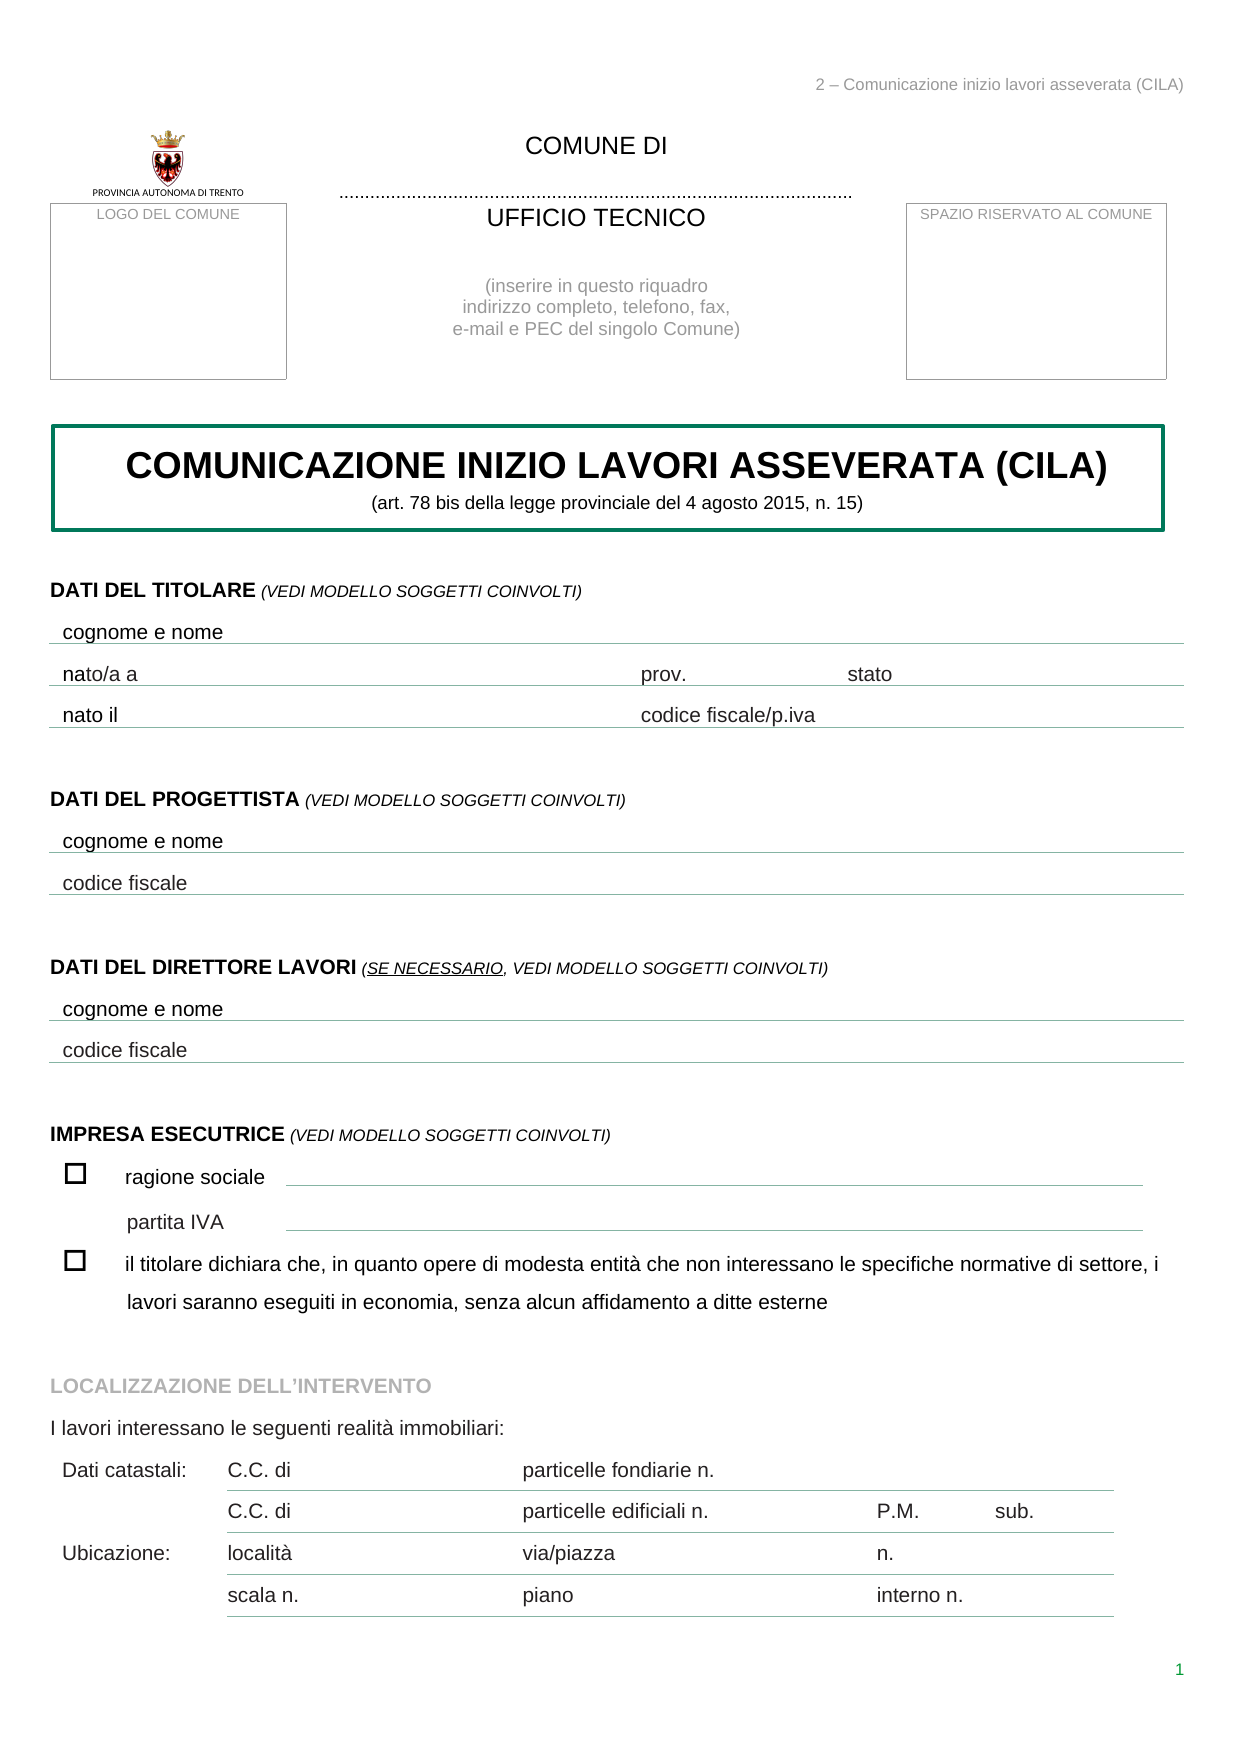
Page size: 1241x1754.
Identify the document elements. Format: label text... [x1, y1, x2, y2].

list il titolare dichiara che, in quanto opere di modesta entità che non interessano le specifiche normative di settore, i lavori saranno eseguiti in economia, senza alcun affidamento a ditte esterne [62, 1251, 1184, 1314]
table_cell UFFICIO TECNICO (inserire in questo riquadro indirizzo completo, telefono, fax, e-mail e PEC del singolo Comune) [287, 203, 906, 379]
text LOCALIZZAZIONE DELL’INTERVENTO [50, 1374, 1184, 1398]
text Dati catastali: C.C. di particelle fondiarie n. [62, 1457, 1184, 1481]
table_header COMUNE DI ................................................................................................... [286, 131, 906, 203]
text IMPRESA ESECUTRICE (VEDI MODELLO SOGGETTI COINVOLTI) [50, 1122, 1186, 1146]
text DATI DEL DIRETTORE LAVORI (SE NECESSARIO, VEDI MODELLO SOGGETTI COINVOLTI) [50, 954, 1186, 978]
table_header [906, 131, 1166, 203]
text nato il codice fiscale/p.iva [62, 703, 1186, 727]
text I lavori interessano le seguenti realità immobiliari: [50, 1416, 1184, 1439]
text COMUNICAZIONE INIZIO LAVORI ASSEVERATA (CILA) [55, 443, 1161, 486]
text DATI DEL TITOLARE (VEDI MODELLO SOGGETTI COINVOLTI) [50, 578, 1186, 602]
text Ubicazione: località via/piazza n. [62, 1541, 1184, 1565]
text DATI DEL PROGETTISTA (VEDI MODELLO SOGGETTI COINVOLTI) [50, 787, 1186, 811]
text C.C. di particelle edificiali n. P.M. sub. [62, 1499, 1184, 1523]
text scala n. piano interno n. [62, 1583, 1184, 1607]
text cognome e nome [62, 996, 1186, 1020]
text cognome e nome [62, 829, 1186, 853]
text codice fiscale [62, 1038, 1186, 1062]
list ragione sociale [62, 1164, 1186, 1190]
table_cell LOGO DEL COMUNE [51, 204, 286, 379]
table_cell SPAZIO RISERVATO AL COMUNE [907, 204, 1166, 379]
text cognome e nome [62, 619, 1186, 643]
picture [150, 130, 186, 187]
text (art. 78 bis della legge provinciale del 4 agosto 2015, n. 15) [55, 492, 1161, 513]
text nato/a a prov. stato [62, 661, 1186, 685]
table_header PROVINCIA AUTONOMA DI TRENTO [50, 131, 286, 203]
list partita IVA [62, 1209, 1186, 1233]
text codice fiscale [62, 871, 1186, 895]
